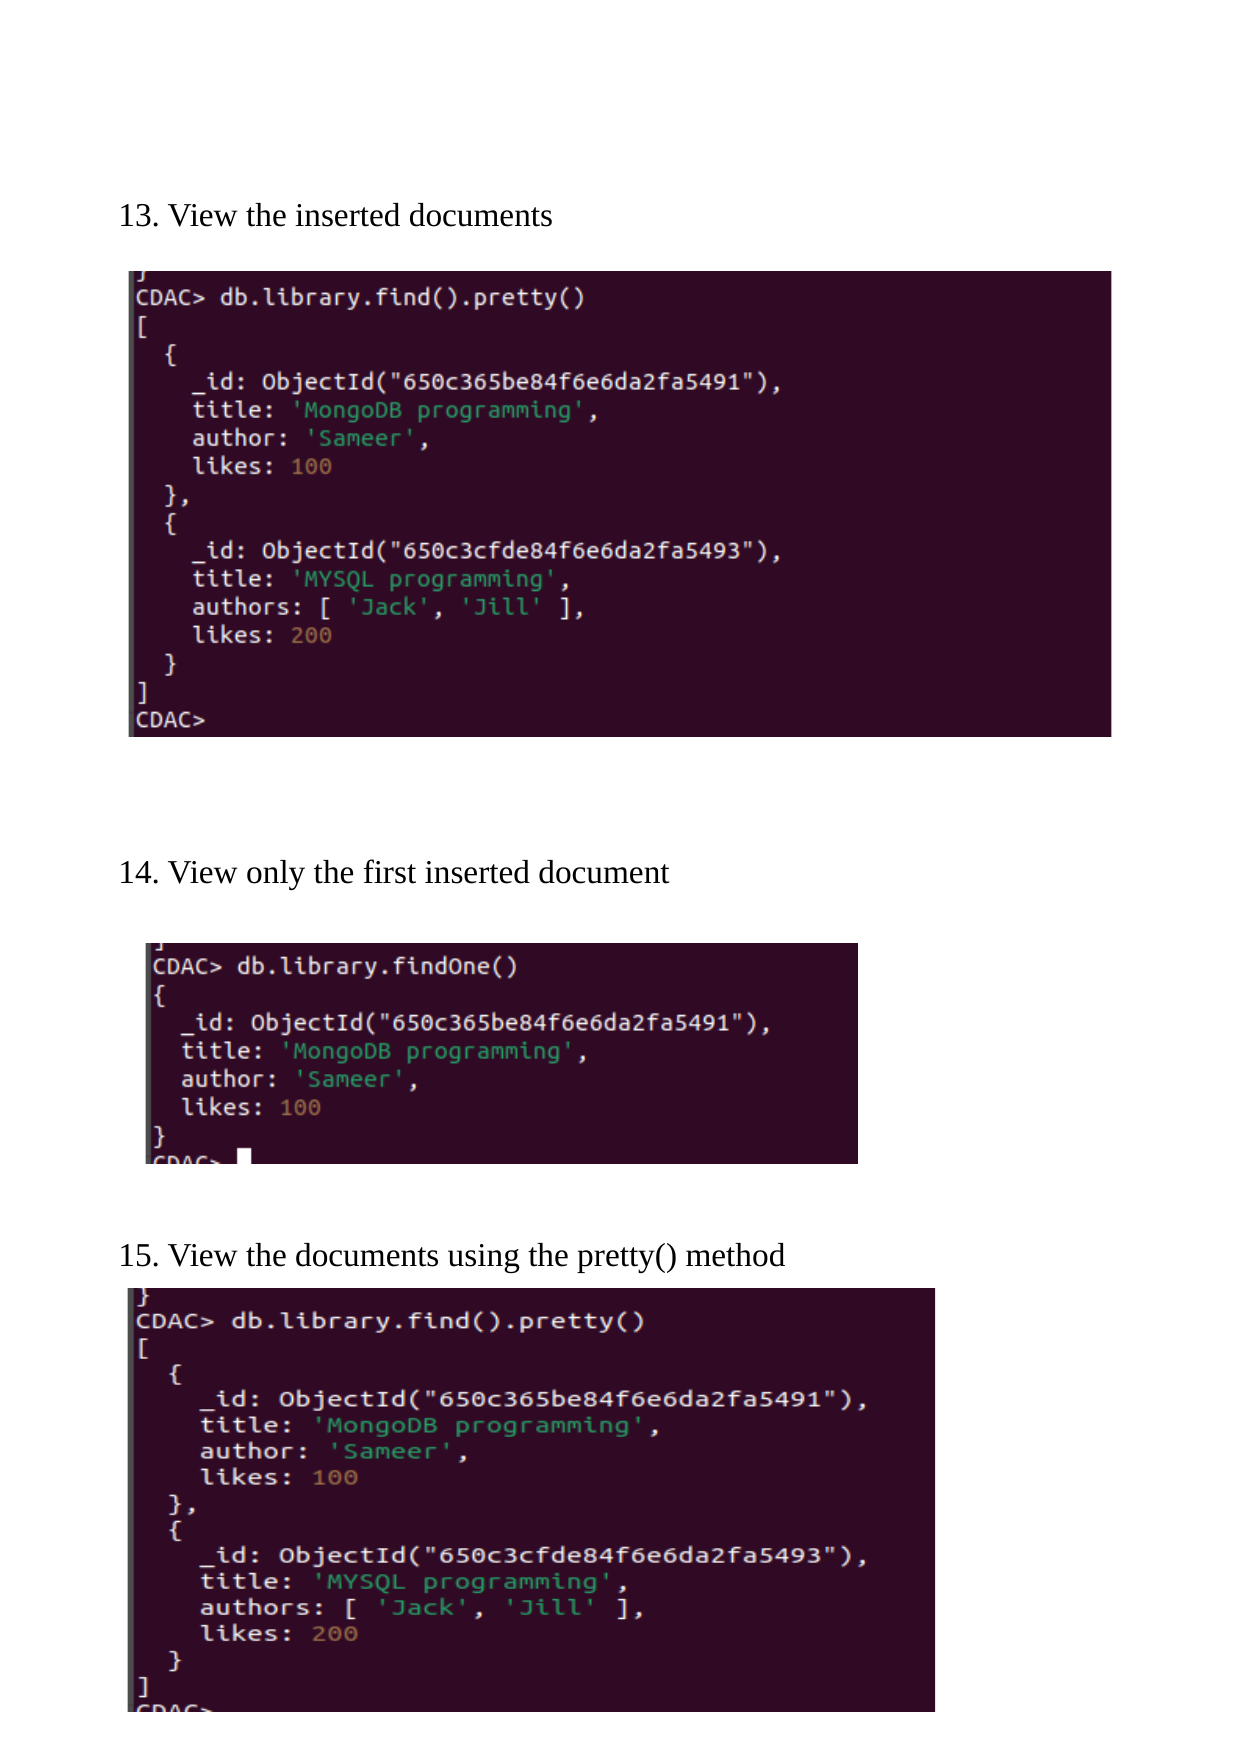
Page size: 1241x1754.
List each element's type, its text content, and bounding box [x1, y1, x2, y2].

picture [145, 943, 858, 1164]
text 15. View the documents using the pretty() method [118, 1235, 1122, 1274]
picture [127, 1288, 936, 1712]
text 14. View only the first inserted document [118, 852, 1122, 890]
text 13. View the inserted documents [118, 195, 1122, 233]
picture [128, 271, 1112, 737]
